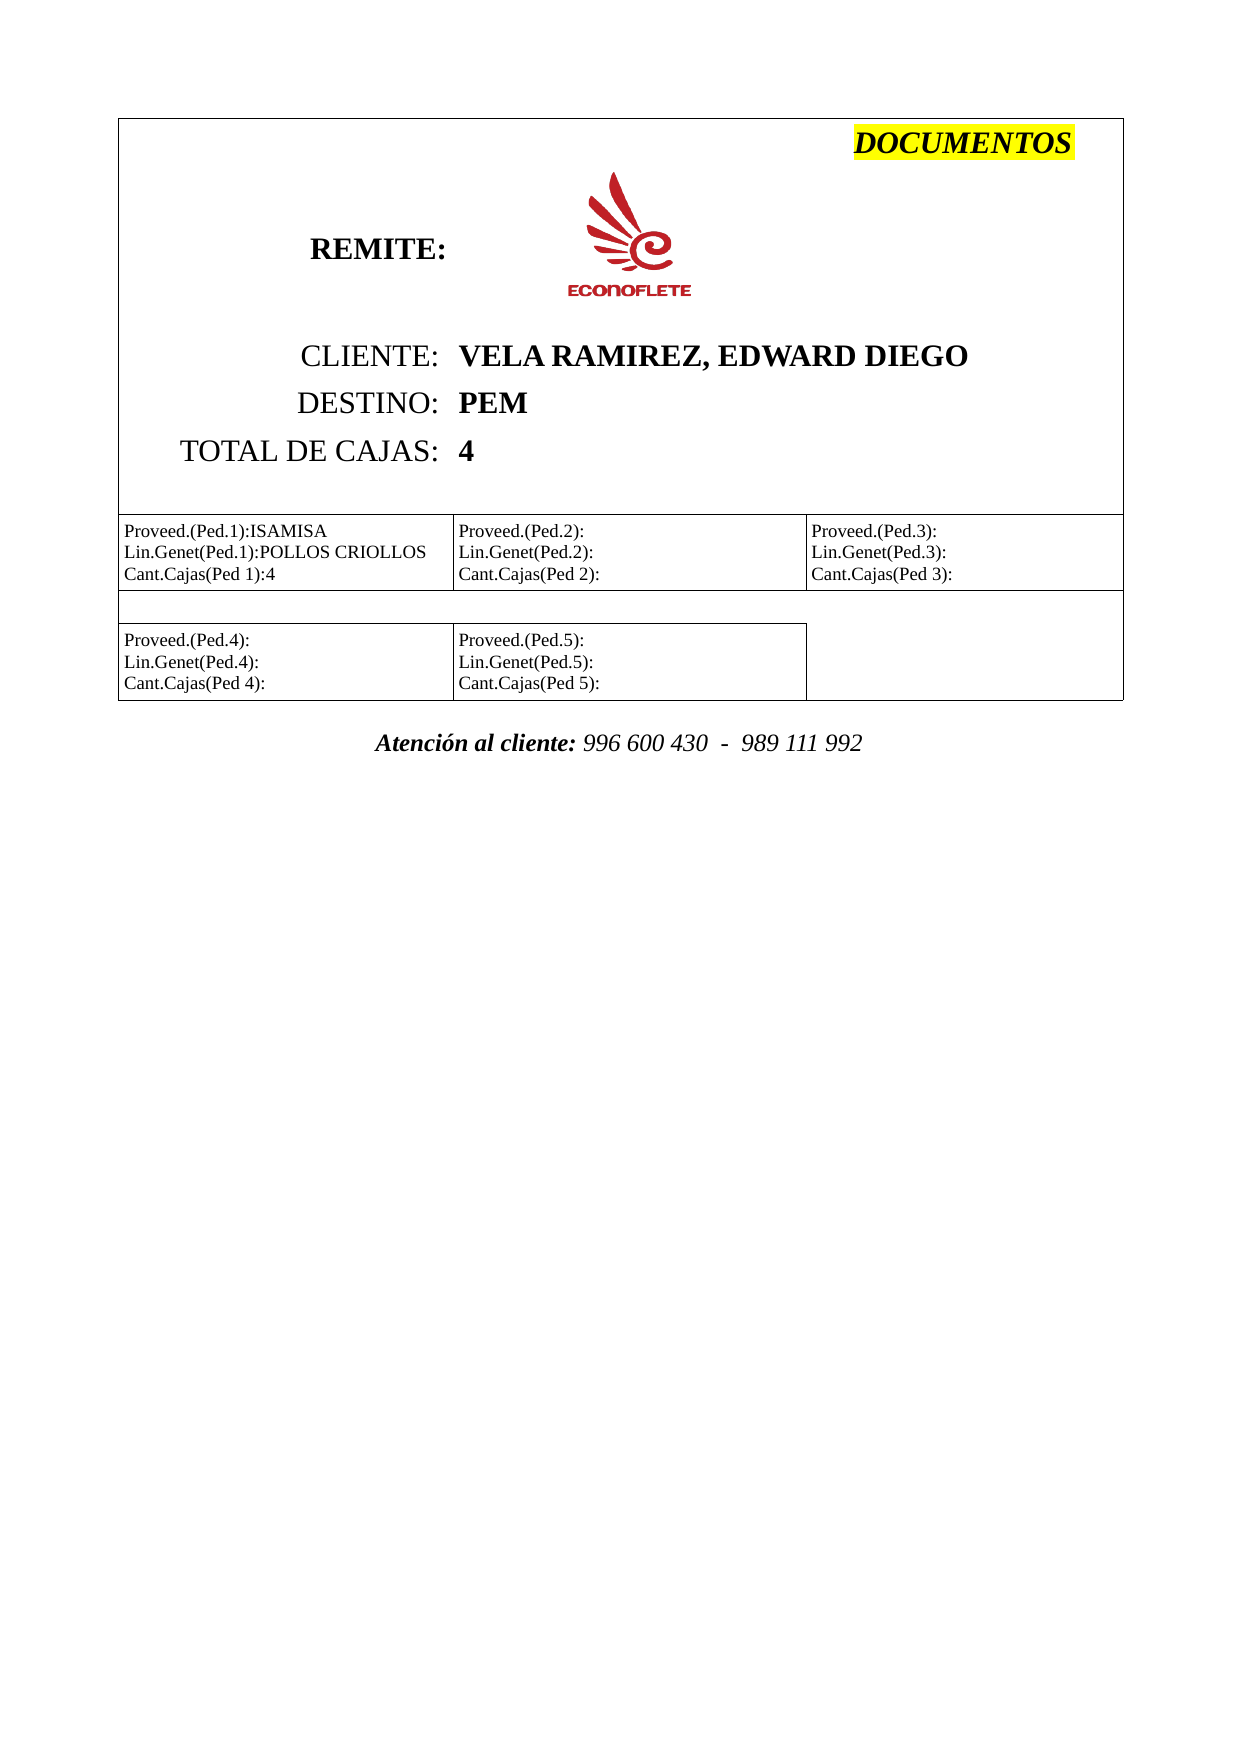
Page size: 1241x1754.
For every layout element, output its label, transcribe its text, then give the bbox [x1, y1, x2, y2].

table_cell DESTINO: [119, 379, 453, 426]
table_cell [119, 474, 453, 514]
picture [552, 171, 707, 297]
table_cell Proveed.(Ped.1):ISAMISA Lin.Genet(Ped.1):POLLOS CRIOLLOS Cant.Cajas(Ped 1):4 [119, 515, 453, 590]
table_header [119, 119, 453, 166]
table_header DOCUMENTOS [806, 119, 1123, 166]
table_cell Proveed.(Ped.2): Lin.Genet(Ped.2): Cant.Cajas(Ped 2): [454, 515, 806, 590]
table_cell [806, 379, 1123, 426]
table_header [453, 119, 806, 166]
table_cell [806, 166, 1123, 332]
table_cell [119, 591, 453, 623]
table_cell REMITE: [119, 166, 453, 332]
table_cell [807, 623, 1123, 699]
table_cell VELA RAMIREZ, EDWARD DIEGO [453, 332, 1123, 379]
table_cell Proveed.(Ped.4): Lin.Genet(Ped.4): Cant.Cajas(Ped 4): [119, 624, 453, 699]
text Atención al cliente: 996 600 430 - 989 111 992 [118, 728, 1122, 757]
table_cell Proveed.(Ped.5): Lin.Genet(Ped.5): Cant.Cajas(Ped 5): [454, 624, 806, 699]
table_cell [453, 474, 806, 514]
table_cell CLIENTE: [119, 332, 453, 379]
table_cell [453, 591, 806, 623]
table_cell [453, 166, 806, 332]
table_cell Proveed.(Ped.3): Lin.Genet(Ped.3): Cant.Cajas(Ped 3): [807, 515, 1123, 590]
table_cell [806, 474, 1123, 514]
table_cell PEM [453, 379, 806, 426]
table_cell 4 [453, 426, 1123, 474]
table_cell [806, 591, 1123, 623]
table_cell TOTAL DE CAJAS: [119, 426, 453, 474]
